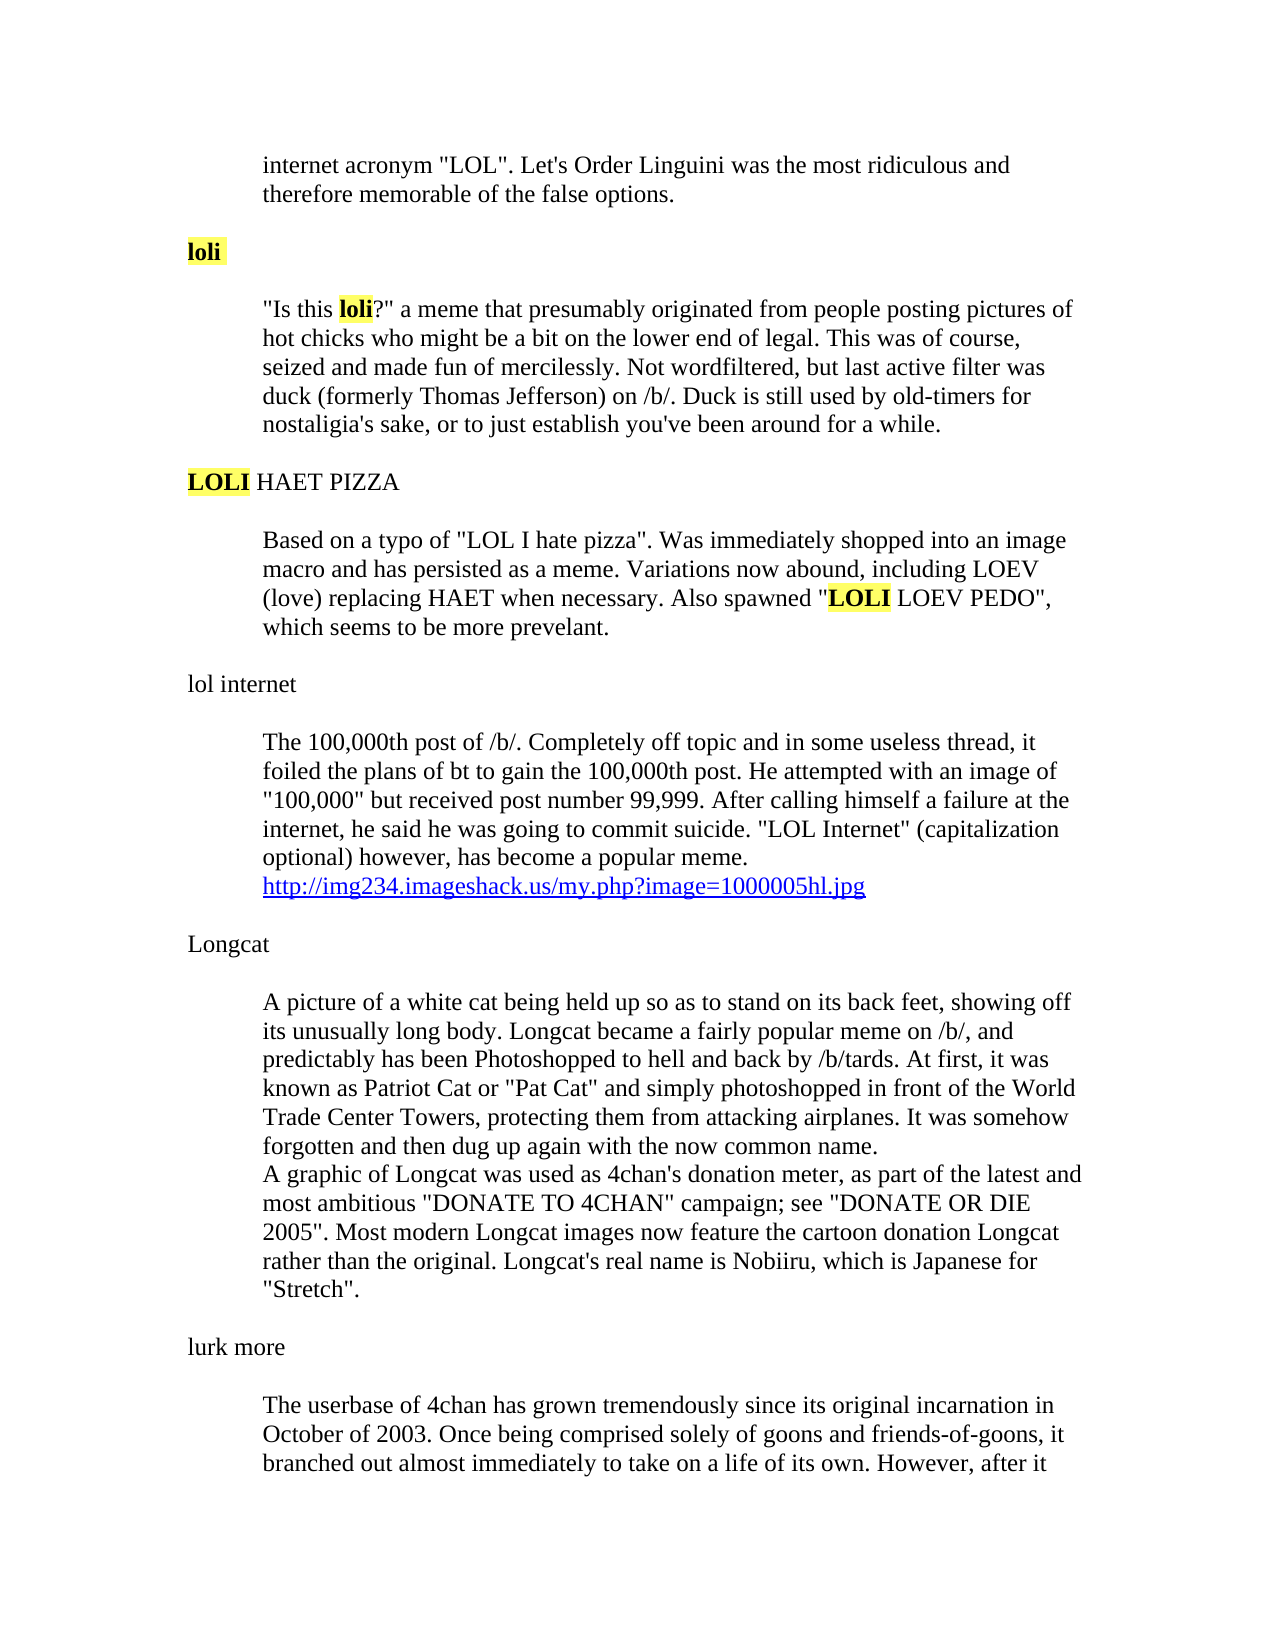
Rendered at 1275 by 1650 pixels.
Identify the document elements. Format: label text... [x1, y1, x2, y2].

text loli [187, 237, 1087, 265]
text LOLI HAET PIZZA [187, 467, 1087, 496]
text internet acronym "LOL". Let's Order Linguini was the most ridiculous and therefore memorable of the false options. [262, 150, 1087, 207]
text lol internet [187, 669, 1087, 698]
text The 100,000th post of /b/. Completely off topic and in some useless thread, it foiled the plans of bt to gain the 100,000th post. He attempted with an image of "100,000" but received post number 99,999. After calling himself a failure at the internet, he said he was going to commit suicide. "LOL Internet" (capitalization optional) however, has become a popular meme. http://img234.imageshack.us/my.php?image=1000005hl.jpg [262, 727, 1087, 900]
text "Is this loli?" a meme that presumably originated from people posting pictures of hot chicks who might be a bit on the lower end of legal. This was of course, seized and made fun of mercilessly. Not wordfiltered, but last active filter was duck (formerly Thomas Jefferson) on /b/. Duck is still used by old-timers for nostaligia's sake, or to just establish you've been around for a while. [262, 294, 1087, 438]
text A picture of a white cat being held up so as to stand on its back feet, showing off its unusually long body. Longcat became a fairly popular meme on /b/, and predictably has been Photoshopped to hell and back by /b/tards. At first, it was known as Patriot Cat or "Pat Cat" and simply photoshopped in front of the World Trade Center Towers, protecting them from attacking airplanes. It was somehow forgotten and then dug up again with the now common name. [262, 987, 1087, 1159]
text lurk more [187, 1332, 1087, 1361]
text Based on a typo of "LOL I hate pizza". Was immediately shopped into an image macro and has persisted as a meme. Variations now abound, including LOEV (love) replacing HAET when necessary. Also spawned "LOLI LOEV PEDO", which seems to be more prevelant. [262, 525, 1087, 640]
text The userbase of 4chan has grown tremendously since its original incarnation in October of 2003. Once being comprised solely of goons and friends-of-goons, it branched out almost immediately to take on a life of its own. However, after it [262, 1390, 1087, 1477]
text A graphic of Longcat was used as 4chan's donation meter, as part of the latest and most ambitious "DONATE TO 4CHAN" campaign; see "DONATE OR DIE 2005". Most modern Longcat images now feature the cartoon donation Longcat rather than the original. Longcat's real name is Nobiiru, which is Japanese for "Stretch". [262, 1159, 1087, 1303]
text Longcat [187, 929, 1087, 958]
